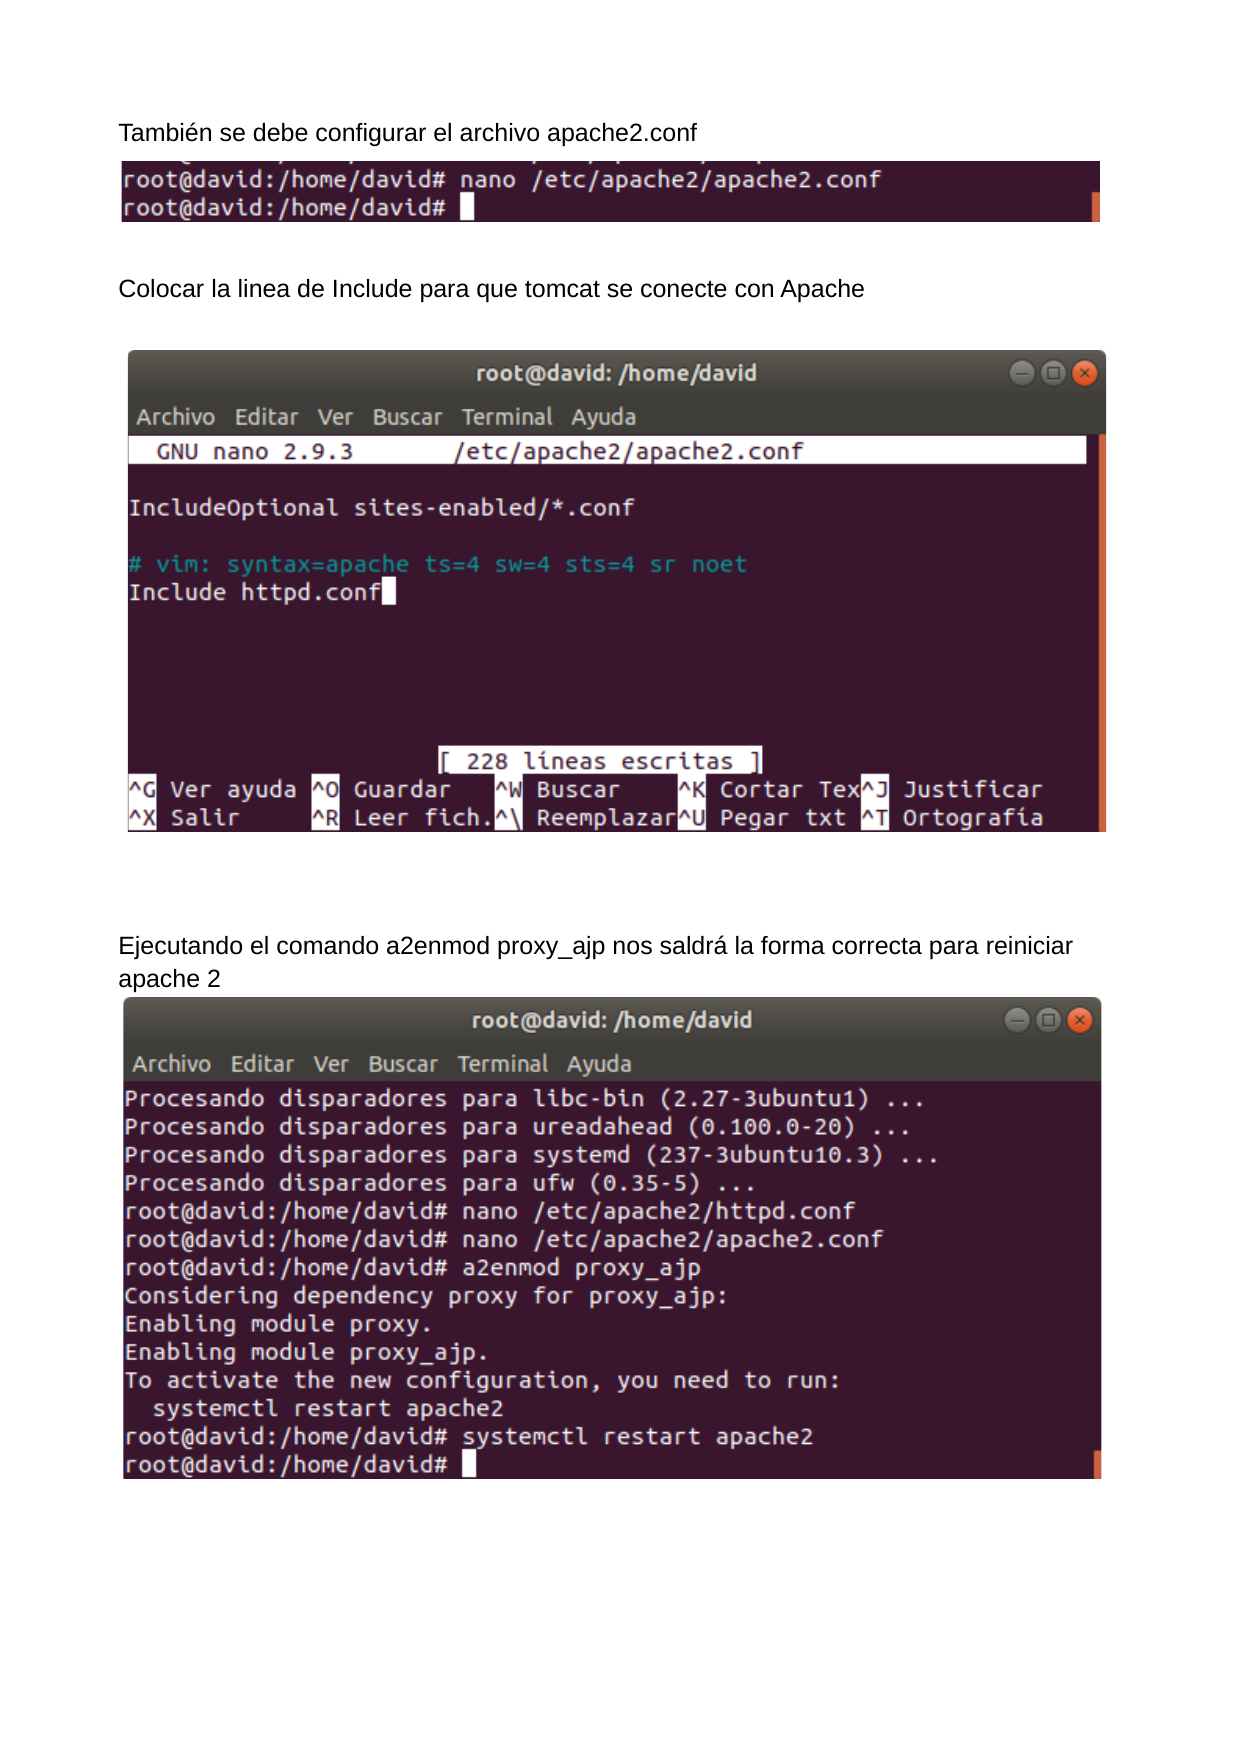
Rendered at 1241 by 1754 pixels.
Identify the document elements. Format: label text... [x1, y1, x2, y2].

text También se debe configurar el archivo apache2.conf [118, 118, 1122, 147]
picture [121, 161, 1100, 222]
text Ejecutando el comando a2enmod proxy_ajp nos saldrá la forma correcta para reiniciar apache 2 [118, 931, 1122, 993]
picture [123, 997, 1102, 1479]
picture [127, 350, 1107, 832]
text Colocar la linea de Include para que tomcat se conecte con Apache [118, 274, 1122, 303]
